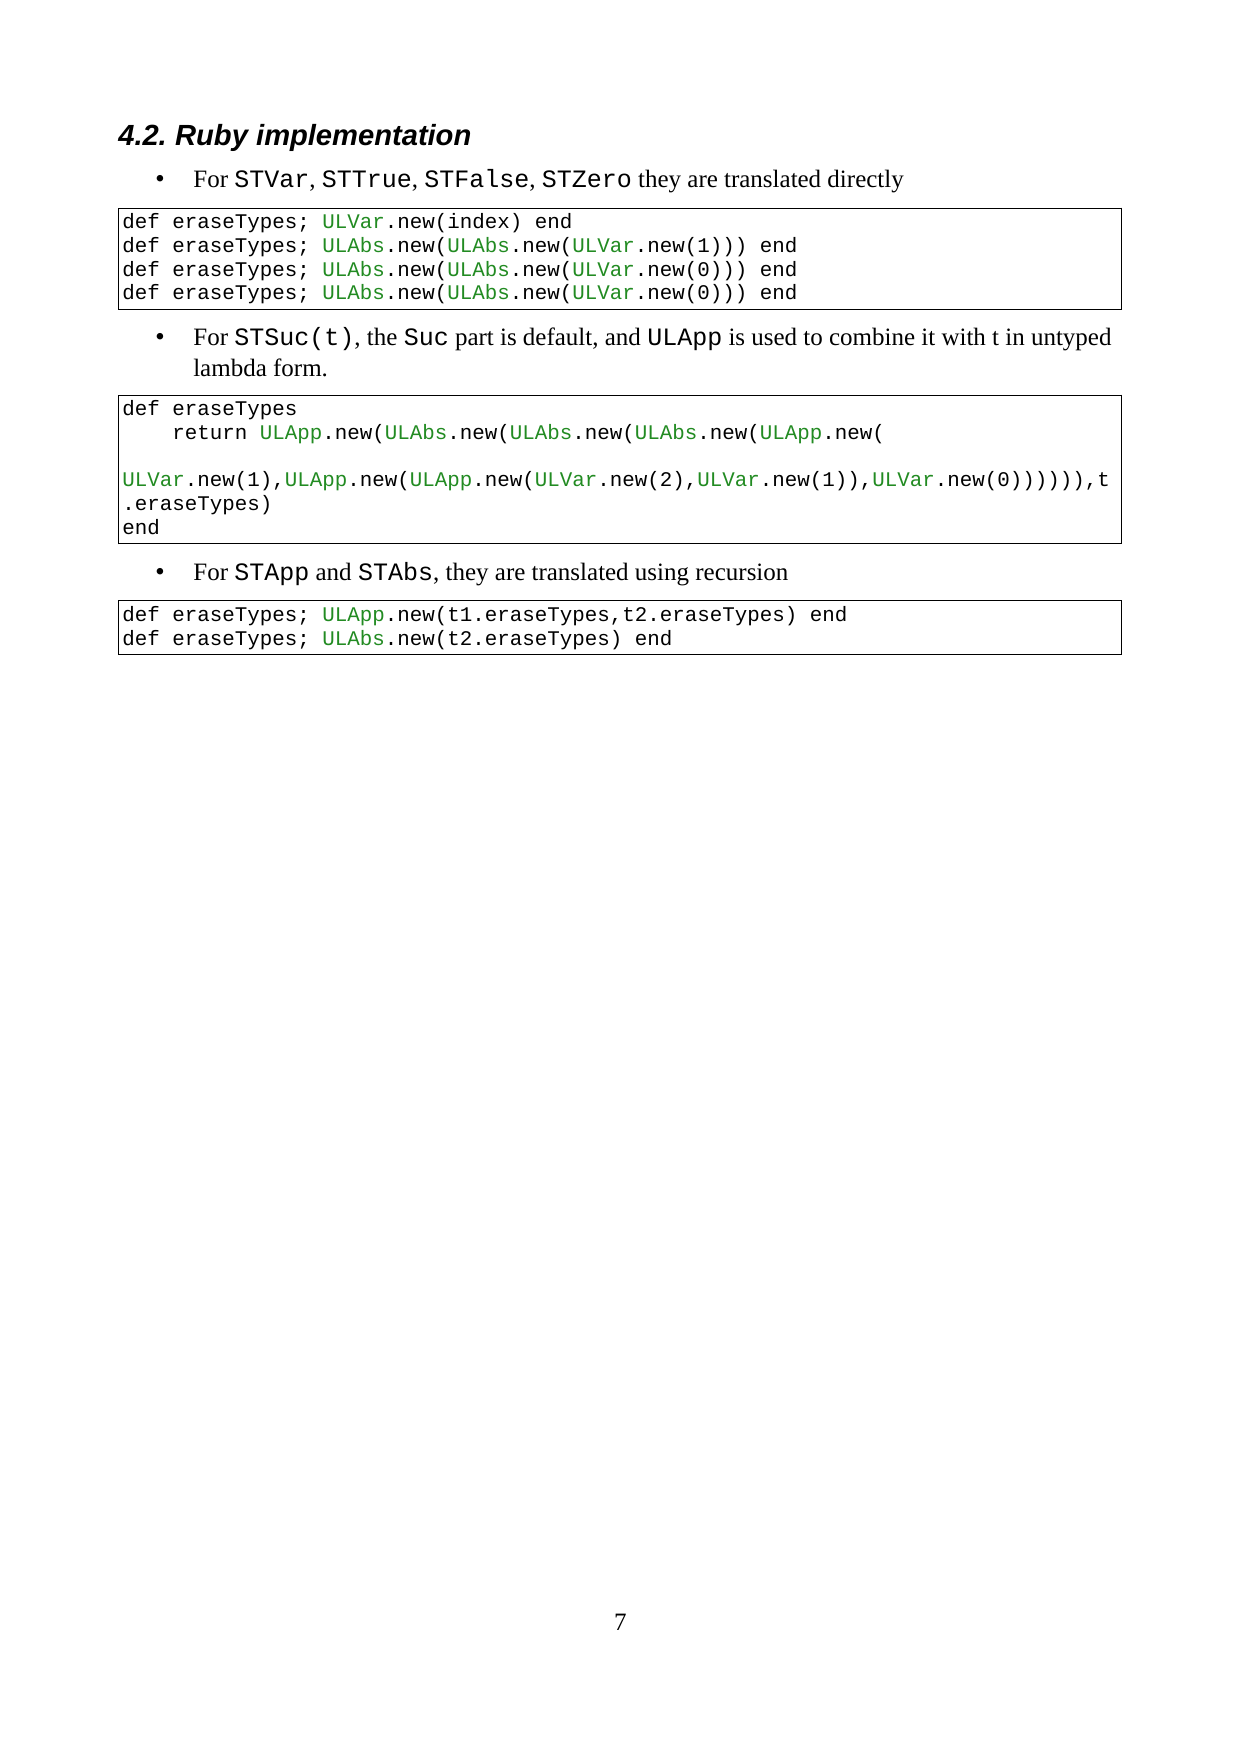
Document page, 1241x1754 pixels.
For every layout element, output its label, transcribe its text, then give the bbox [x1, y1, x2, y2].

text end [119, 513, 1121, 543]
text def eraseTypes; ULVar.new(index) end [119, 209, 1121, 231]
text def eraseTypes; ULAbs.new(ULAbs.new(ULVar.new(0))) end [119, 278, 1121, 309]
subtitle Ruby implementation [118, 118, 1122, 152]
list For STApp and STAbs, they are translated using recursion [156, 557, 1122, 587]
text ULVar.new(1),ULApp.new(ULApp.new(ULVar.new(2),ULVar.new(1)),ULVar.new(0)))))),t.eraseTypes) [119, 442, 1121, 513]
text def eraseTypes [119, 396, 1121, 418]
text def eraseTypes; ULAbs.new(ULAbs.new(ULVar.new(1))) end [119, 231, 1121, 255]
text return ULApp.new(ULAbs.new(ULAbs.new(ULAbs.new(ULApp.new( [119, 418, 1121, 442]
text def eraseTypes; ULApp.new(t1.eraseTypes,t2.eraseTypes) end [119, 601, 1121, 624]
list For STVar, STTrue, STFalse, STZero they are translated directly [156, 164, 1122, 195]
list For STSuc(t), the Suc part is default, and ULApp is used to combine it with t in untyped lambda form. [156, 322, 1122, 382]
text def eraseTypes; ULAbs.new(ULAbs.new(ULVar.new(0))) end [119, 255, 1121, 278]
text def eraseTypes; ULAbs.new(t2.eraseTypes) end [119, 624, 1121, 654]
